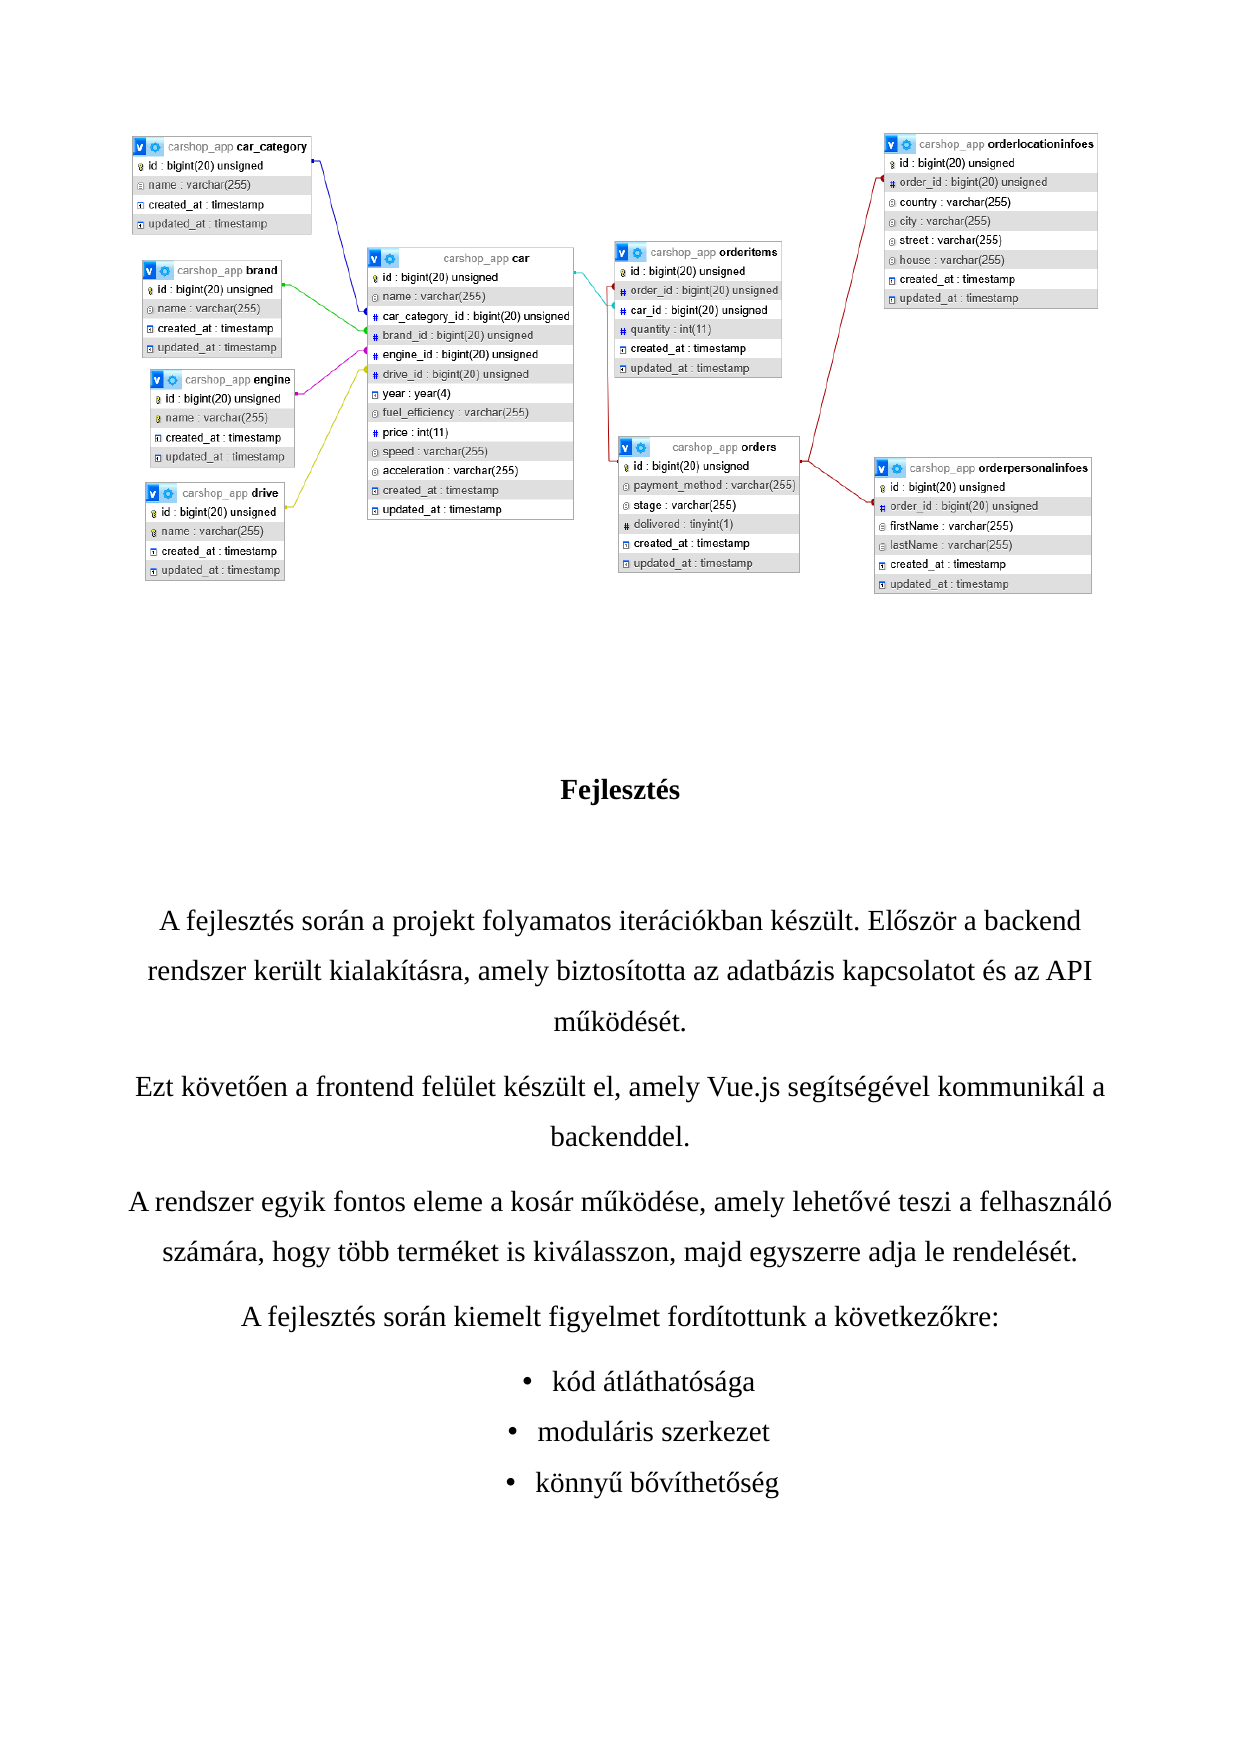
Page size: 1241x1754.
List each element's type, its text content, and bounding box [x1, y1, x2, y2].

text A fejlesztés során kiemelt figyelmet fordítottunk a következőkre: [118, 1299, 1122, 1333]
text Fejlesztés [118, 772, 1122, 806]
list könnyű bővíthetőség [162, 1465, 1122, 1498]
picture [118, 118, 1123, 661]
text Ezt követően a frontend felület készült el, amely Vue.js segítségével kommunikál a backenddel. [118, 1069, 1122, 1152]
text A fejlesztés során a projekt folyamatos iterációkban készült. Először a backend rendszer került kialakításra, amely biztosította az adatbázis kapcsolatot és az API működését. [118, 903, 1122, 1037]
list moduláris szerkezet [162, 1414, 1122, 1448]
list kód átláthatósága [162, 1364, 1122, 1398]
text A rendszer egyik fontos eleme a kosár működése, amely lehetővé teszi a felhasználó számára, hogy több terméket is kiválasszon, majd egyszerre adja le rendelését. [118, 1184, 1122, 1268]
